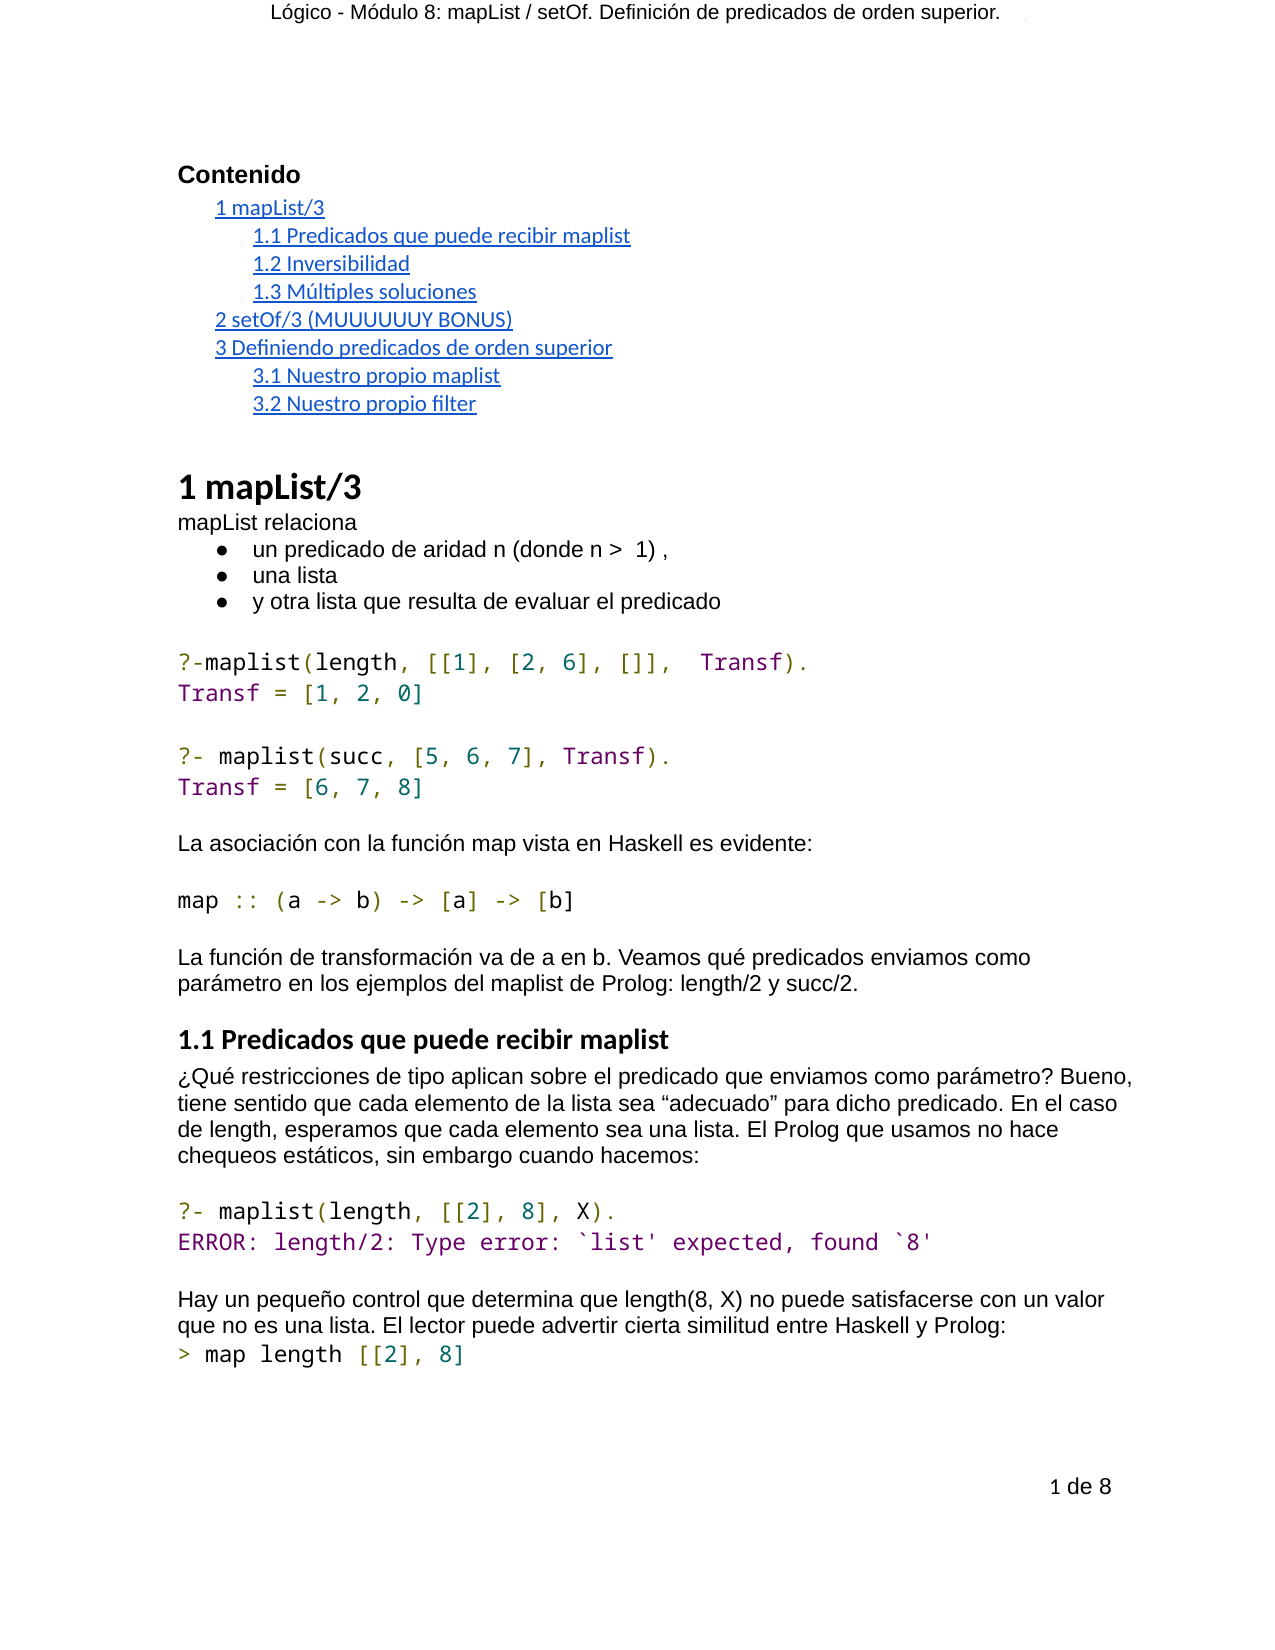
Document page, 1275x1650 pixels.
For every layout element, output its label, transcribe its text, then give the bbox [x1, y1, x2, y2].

text mapList relaciona [177, 509, 1137, 536]
text 3.1 Nuestro propio maplist [252, 361, 1137, 389]
text 2 setOf/3 (MUUUUUUY BONUS) [215, 305, 1137, 333]
text La asociación con la función map vista en Haskell es evidente: [177, 830, 1137, 856]
text 3.2 Nuestro propio filter [252, 389, 1137, 417]
text ERROR: length/2: Type error: `list' expected, found `8' [177, 1226, 1137, 1258]
text 1 mapList/3 [215, 193, 1137, 221]
text ?- maplist(succ, [5, 6, 7], Transf). [177, 739, 1137, 771]
text 3 Definiendo predicados de orden superior [215, 333, 1137, 361]
text ?-maplist(length, [[1], [2, 6], []], Transf). [177, 646, 1137, 677]
text ¿Qué restricciones de tipo aplican sobre el predicado que enviamos como parámetro? Bueno, tiene sentido que cada elemento de la lista sea “adecuado” para dicho predicado. En el caso de length, esperamos que cada elemento sea una lista. El Prolog que usamos no hace chequeos estáticos, sin embargo cuando hacemos: [177, 1063, 1137, 1169]
subtitle 1.1 Predicados que puede recibir maplist [177, 1021, 1137, 1057]
text Hay un pequeño control que determina que length(8, X) no puede satisfacerse con un valor que no es una lista. El lector puede advertir cierta similitud entre Haskell y Prolog: [177, 1286, 1137, 1338]
list y otra lista que resulta de evaluar el predicado [215, 588, 1137, 614]
text La función de transformación va de a en b. Veamos qué predicados enviamos como parámetro en los ejemplos del maplist de Prolog: length/2 y succ/2. [177, 944, 1137, 996]
text Transf = [6, 7, 8] [177, 771, 1137, 802]
list una lista [215, 562, 1137, 588]
text 1.3 Múltiples soluciones [252, 277, 1137, 305]
text 1.1 Predicados que puede recibir maplist [252, 221, 1137, 249]
text > map length [[2], 8] [177, 1338, 1137, 1369]
subtitle 1 mapList/3 [177, 463, 1137, 509]
text Contenido [177, 160, 1137, 189]
text ?- maplist(length, [[2], 8], X). [177, 1195, 1137, 1226]
list un predicado de aridad n (donde n > 1) , [215, 536, 1137, 562]
text map :: (a -> b) -> [a] -> [b] [177, 884, 1137, 916]
text 1.2 Inversibilidad [252, 249, 1137, 277]
text Transf = [1, 2, 0] [177, 677, 1137, 708]
